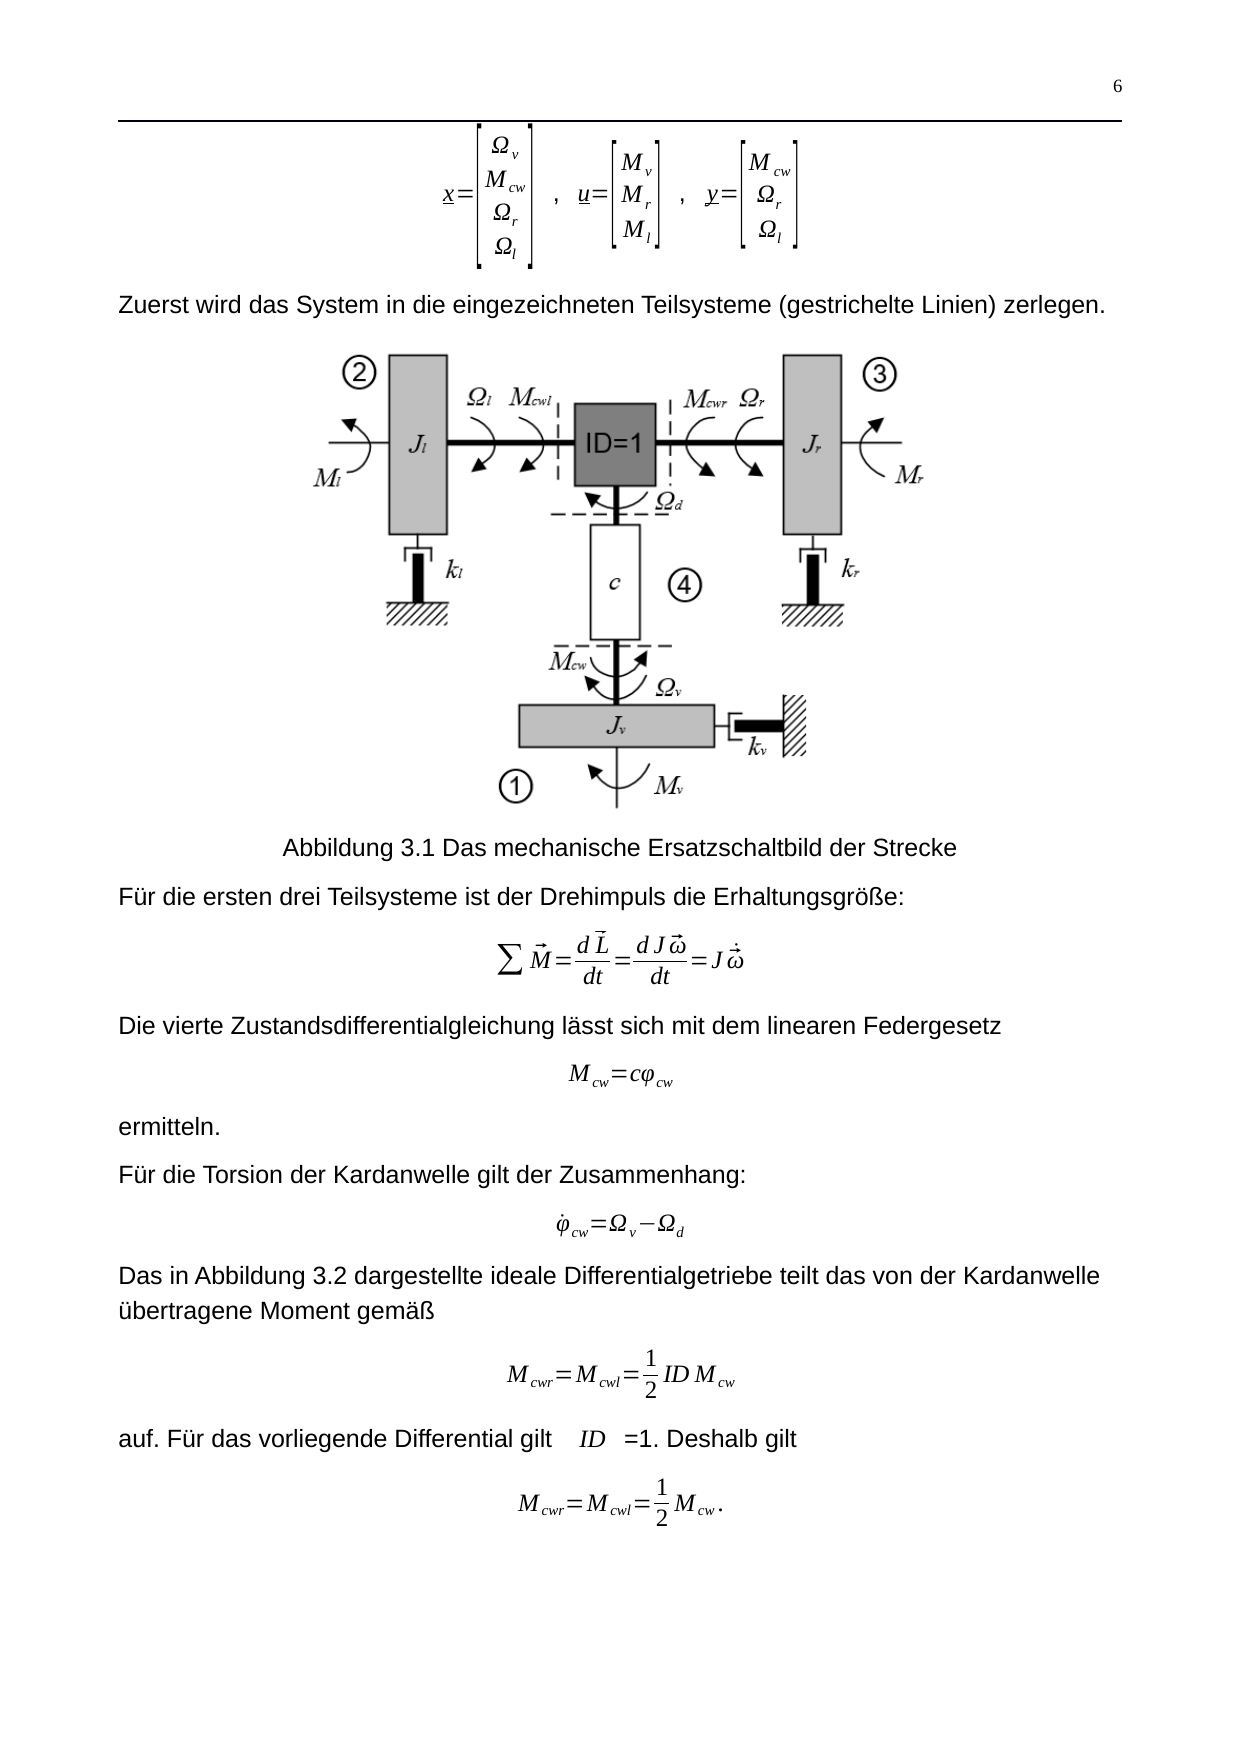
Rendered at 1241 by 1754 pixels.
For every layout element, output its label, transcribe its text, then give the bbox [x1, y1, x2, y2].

text Die vierte Zustandsdifferentialgleichung lässt sich mit dem linearen Federgesetz [118, 1011, 1122, 1039]
text Abbildung 3.1 Das mechanische Ersatzschaltbild der Strecke [118, 833, 1122, 862]
picture [307, 339, 933, 813]
text Für die Torsion der Kardanwelle gilt der Zusammenhang: [118, 1161, 1122, 1189]
text Zuerst wird das System in die eingezeichneten Teilsysteme (gestrichelte Linien) zerlegen. [118, 290, 1122, 319]
text Für die ersten drei Teilsysteme ist der Drehimpuls die Erhaltungsgröße: [118, 882, 1122, 911]
text auf. Für das vorliegende Differential gilt =1. Deshalb gilt [118, 1424, 1122, 1453]
text Das in Abbildung 3.2 dargestellte ideale Differentialgetriebe teilt das von der Kardanwelle übertragene Moment gemäß [118, 1261, 1122, 1324]
text ermitteln. [118, 1111, 1122, 1140]
text ,, [118, 122, 1122, 270]
